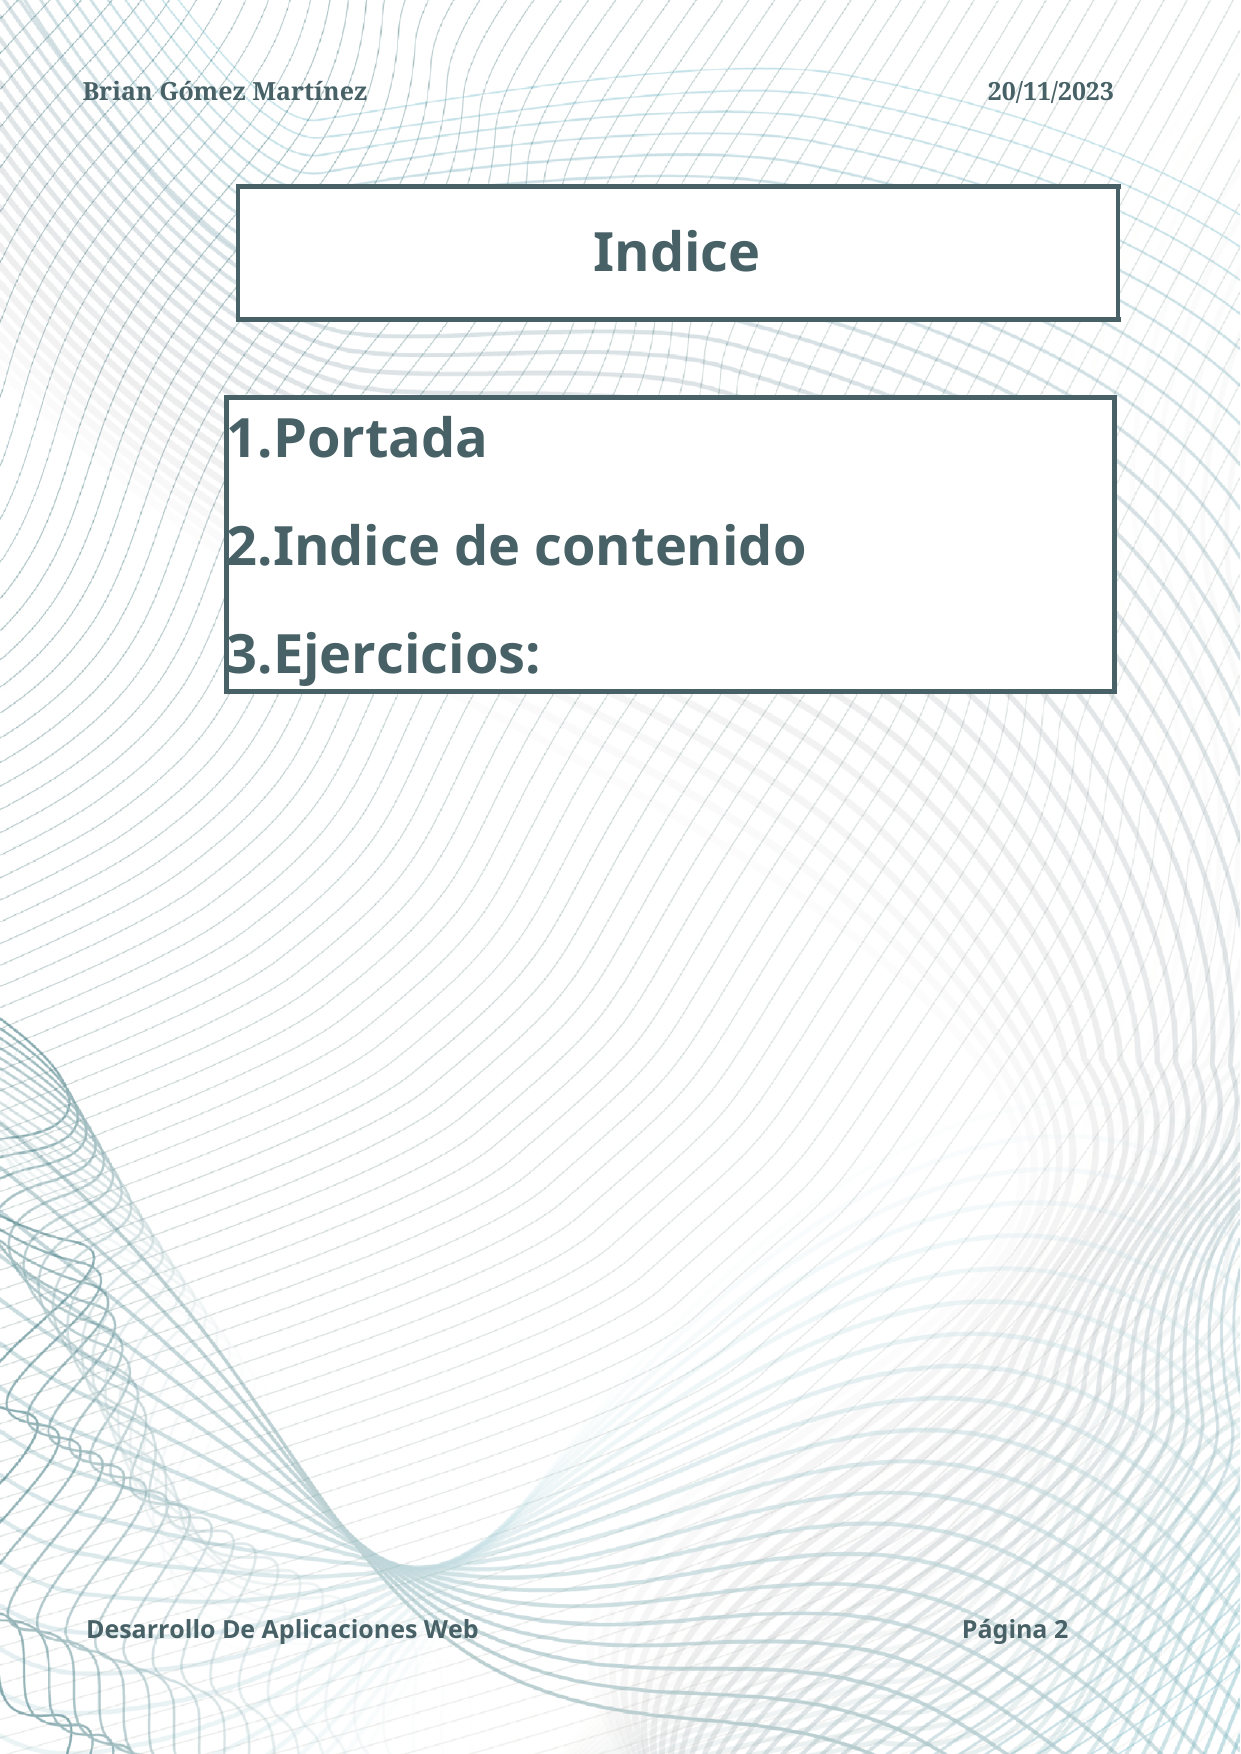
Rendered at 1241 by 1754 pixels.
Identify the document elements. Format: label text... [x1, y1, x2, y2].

picture [0, 0, 1241, 1754]
table_header [101, 395, 224, 689]
table_header [113, 184, 236, 317]
table_header [1117, 395, 1240, 689]
table_header 1.Portada 2.Indice de contenido 3.Ejercicios: [229, 400, 1112, 689]
table_header Indice [240, 189, 1116, 317]
table_header [1120, 184, 1240, 317]
